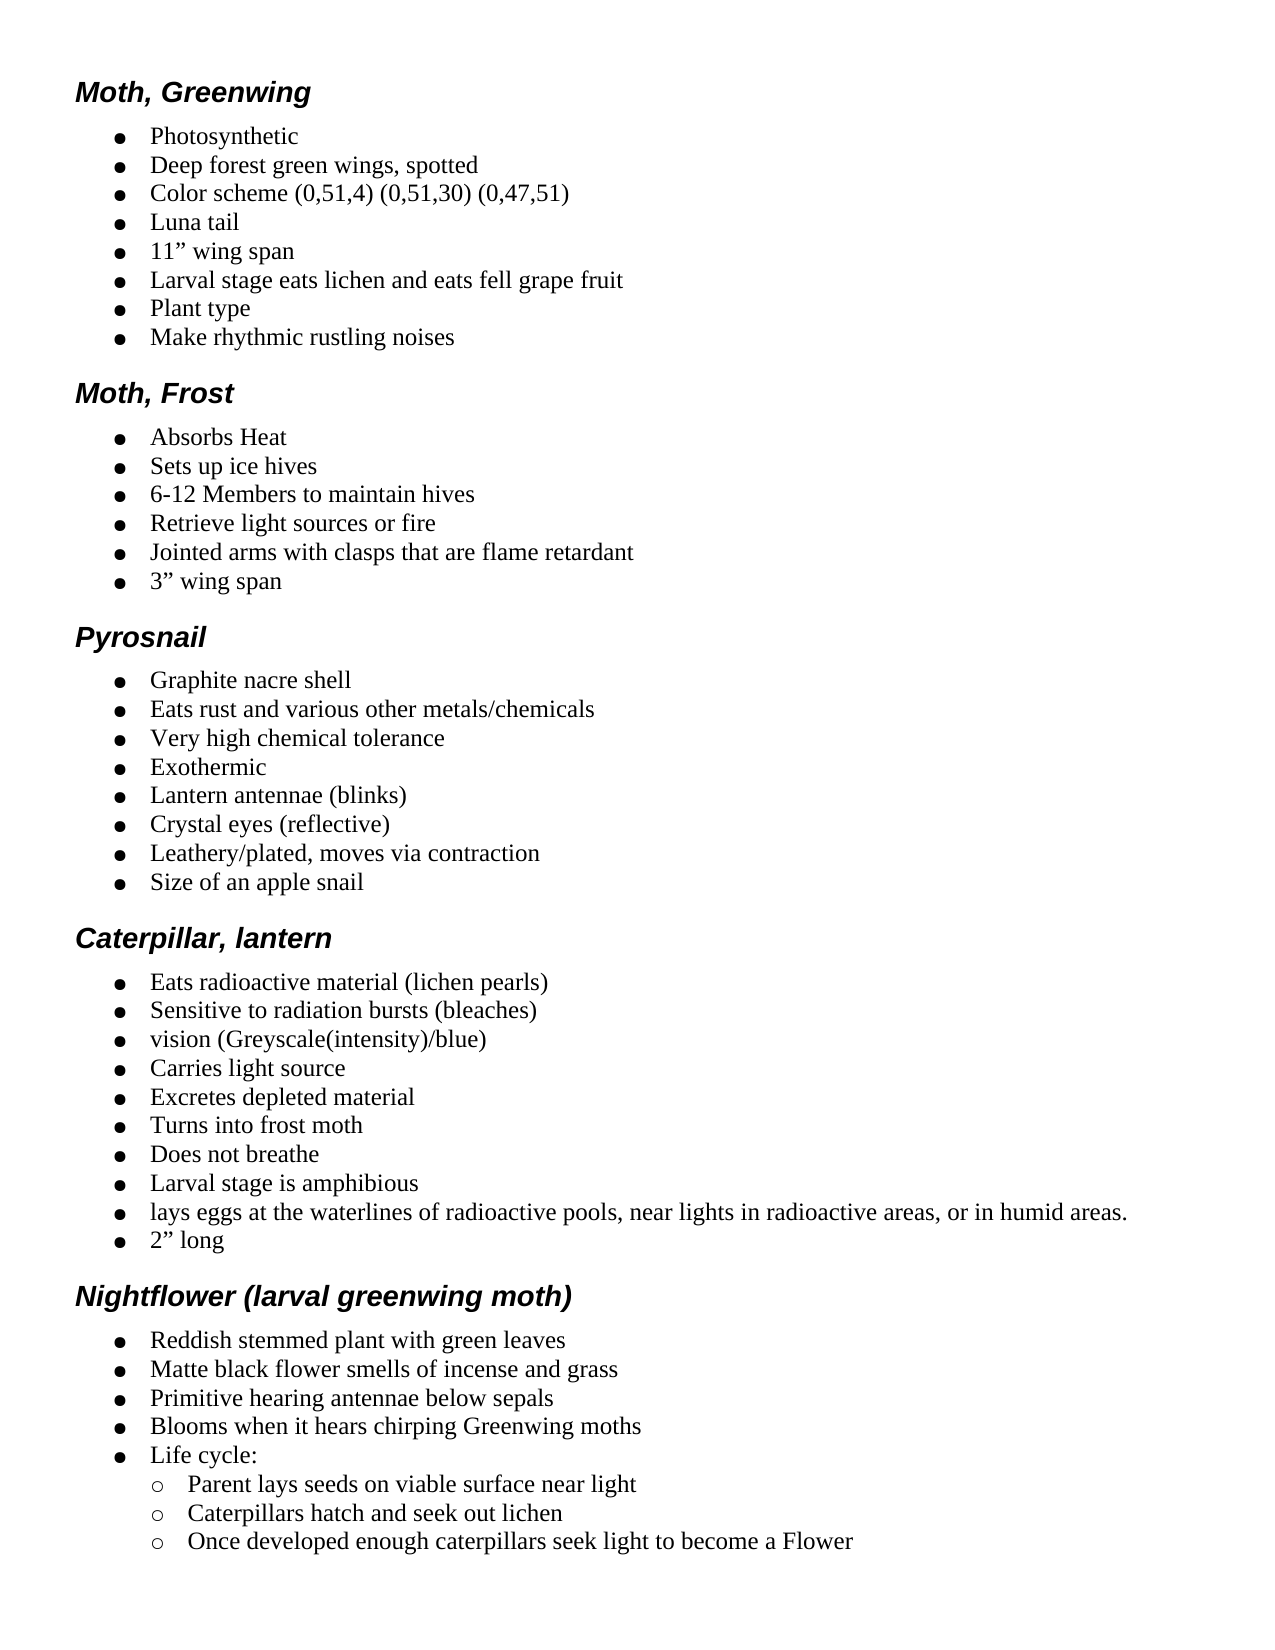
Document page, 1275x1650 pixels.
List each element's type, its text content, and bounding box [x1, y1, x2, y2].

list Matte black flower smells of incense and grass [112, 1354, 1200, 1383]
list Blooms when it hears chirping Greenwing moths [112, 1411, 1200, 1440]
list Reddish stemmed plant with green leaves [112, 1325, 1200, 1354]
list Leathery/plated, moves via contraction [112, 838, 1200, 867]
list Photosynthetic [112, 121, 1200, 150]
list Once developed enough caterpillars seek light to become a Flower [150, 1526, 1200, 1555]
list Parent lays seeds on viable surface near light [150, 1469, 1200, 1498]
list Caterpillars hatch and seek out lichen [150, 1498, 1200, 1526]
list Lantern antennae (blinks) [112, 781, 1200, 809]
list Graphite nacre shell [112, 666, 1200, 694]
subtitle Pyrosnail [75, 619, 1200, 653]
subtitle Moth, Greenwing [75, 75, 1200, 108]
list Eats rust and various other metals/chemicals [112, 694, 1200, 723]
subtitle Nightflower (larval greenwing moth) [75, 1279, 1200, 1313]
list Sets up ice hives [112, 451, 1200, 479]
list Deep forest green wings, spotted [112, 150, 1200, 178]
list Excretes depleted material [112, 1082, 1200, 1110]
list Absorbs Heat [112, 422, 1200, 451]
list Larval stage eats lichen and eats fell grape fruit [112, 265, 1200, 293]
list lays eggs at the waterlines of radioactive pools, near lights in radioactive areas, or in humid areas. [112, 1197, 1200, 1225]
list Jointed arms with clasps that are flame retardant [112, 537, 1200, 566]
list Larval stage is amphibious [112, 1168, 1200, 1197]
list Retrieve light sources or fire [112, 508, 1200, 537]
list Does not breathe [112, 1139, 1200, 1168]
list Crystal eyes (reflective) [112, 809, 1200, 838]
list Luna tail [112, 207, 1200, 236]
list Sensitive to radiation bursts (bleaches) [112, 995, 1200, 1024]
list 2” long [112, 1225, 1200, 1254]
list Life cycle: [112, 1440, 1200, 1469]
list Eats radioactive material (lichen pearls) [112, 967, 1200, 995]
list Very high chemical tolerance [112, 723, 1200, 752]
list Carries light source [112, 1053, 1200, 1082]
subtitle Caterpillar, lantern [75, 921, 1200, 954]
list Primitive hearing antennae below sepals [112, 1383, 1200, 1411]
list Plant type [112, 293, 1200, 322]
list Make rhythmic rustling noises [112, 322, 1200, 351]
list vision (Greyscale(intensity)/blue) [112, 1024, 1200, 1053]
list Size of an apple snail [112, 867, 1200, 896]
list 11” wing span [112, 236, 1200, 265]
list Exothermic [112, 752, 1200, 781]
subtitle Moth, Frost [75, 376, 1200, 409]
list Turns into frost moth [112, 1110, 1200, 1139]
list Color scheme (0,51,4) (0,51,30) (0,47,51) [112, 178, 1200, 207]
list 3” wing span [112, 566, 1200, 594]
list 6-12 Members to maintain hives [112, 479, 1200, 508]
